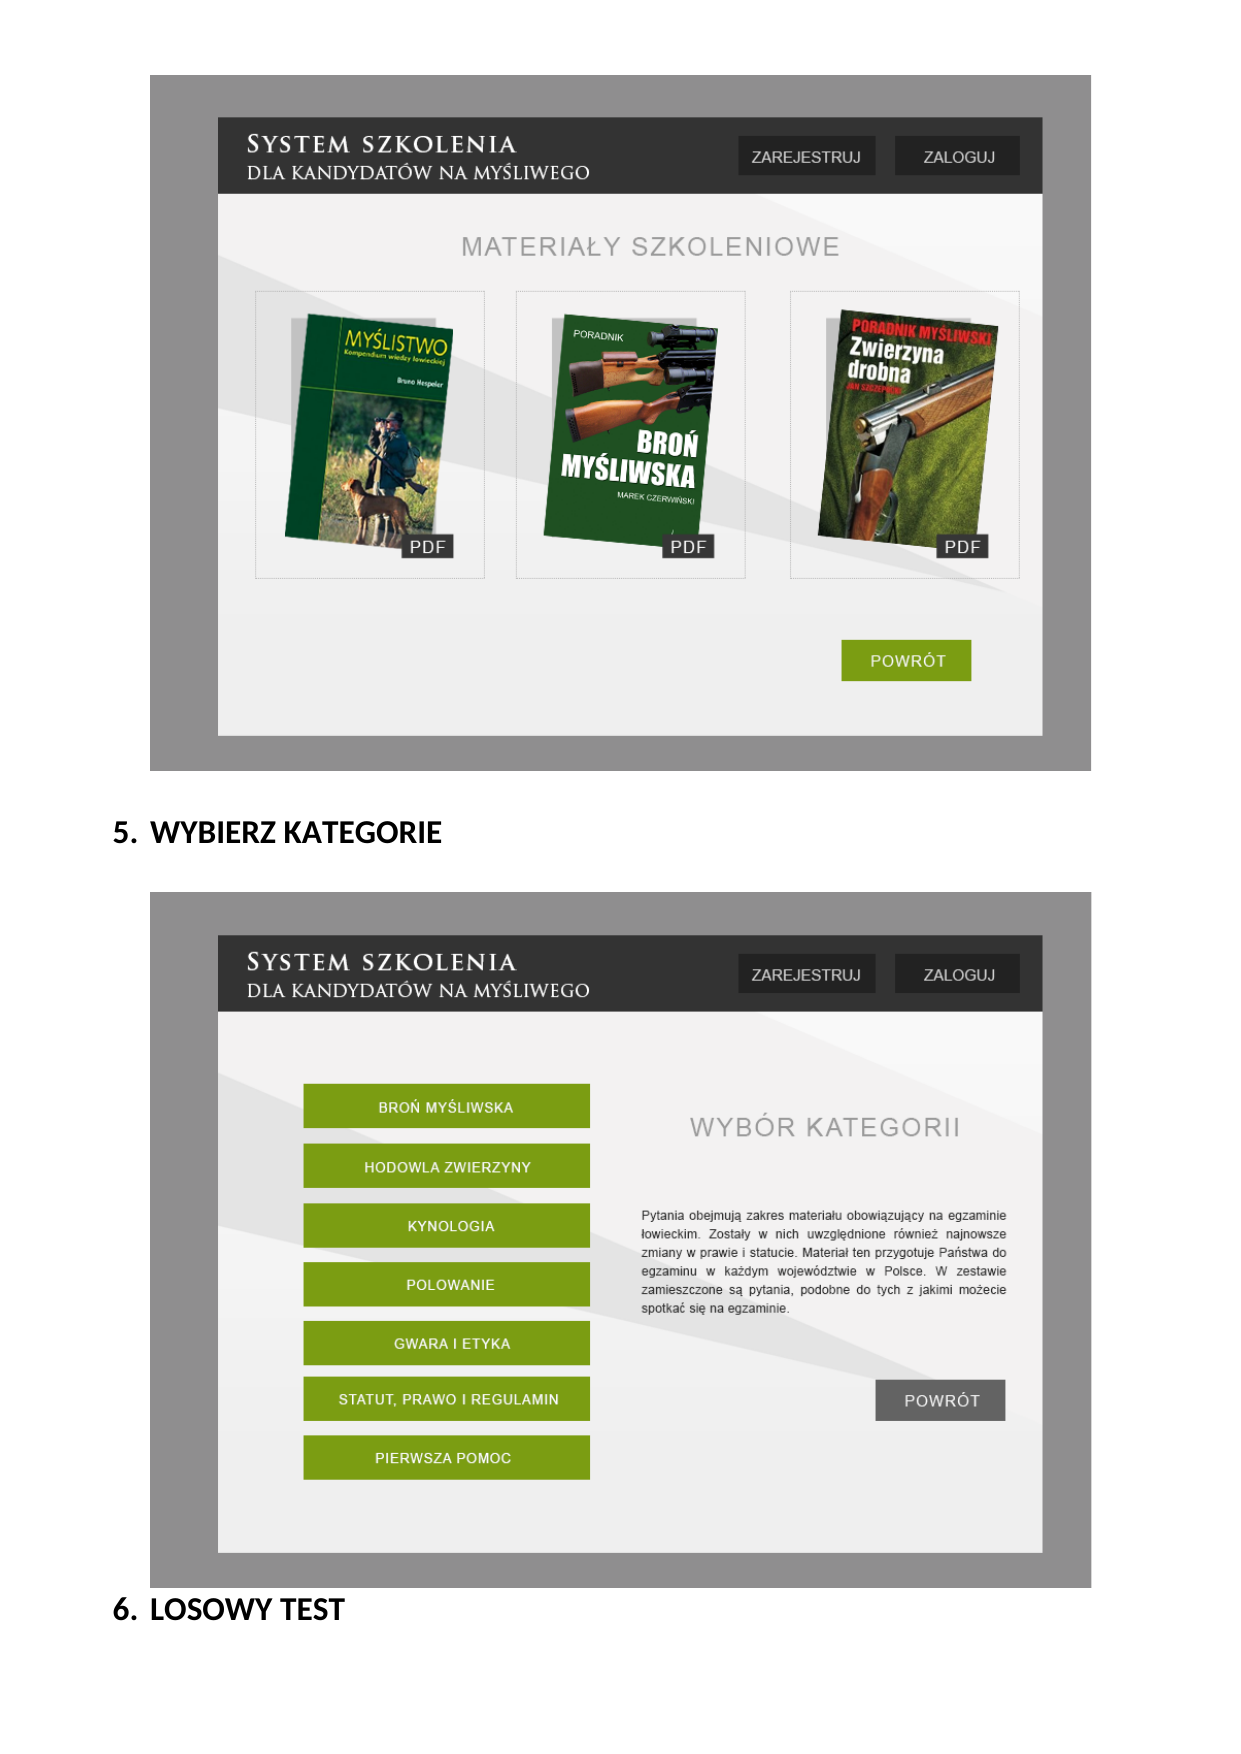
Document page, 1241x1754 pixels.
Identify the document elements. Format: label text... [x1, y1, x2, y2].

list WYBIERZ KATEGORIE [112, 811, 1165, 852]
list LOSOWY TEST [112, 1588, 1165, 1629]
